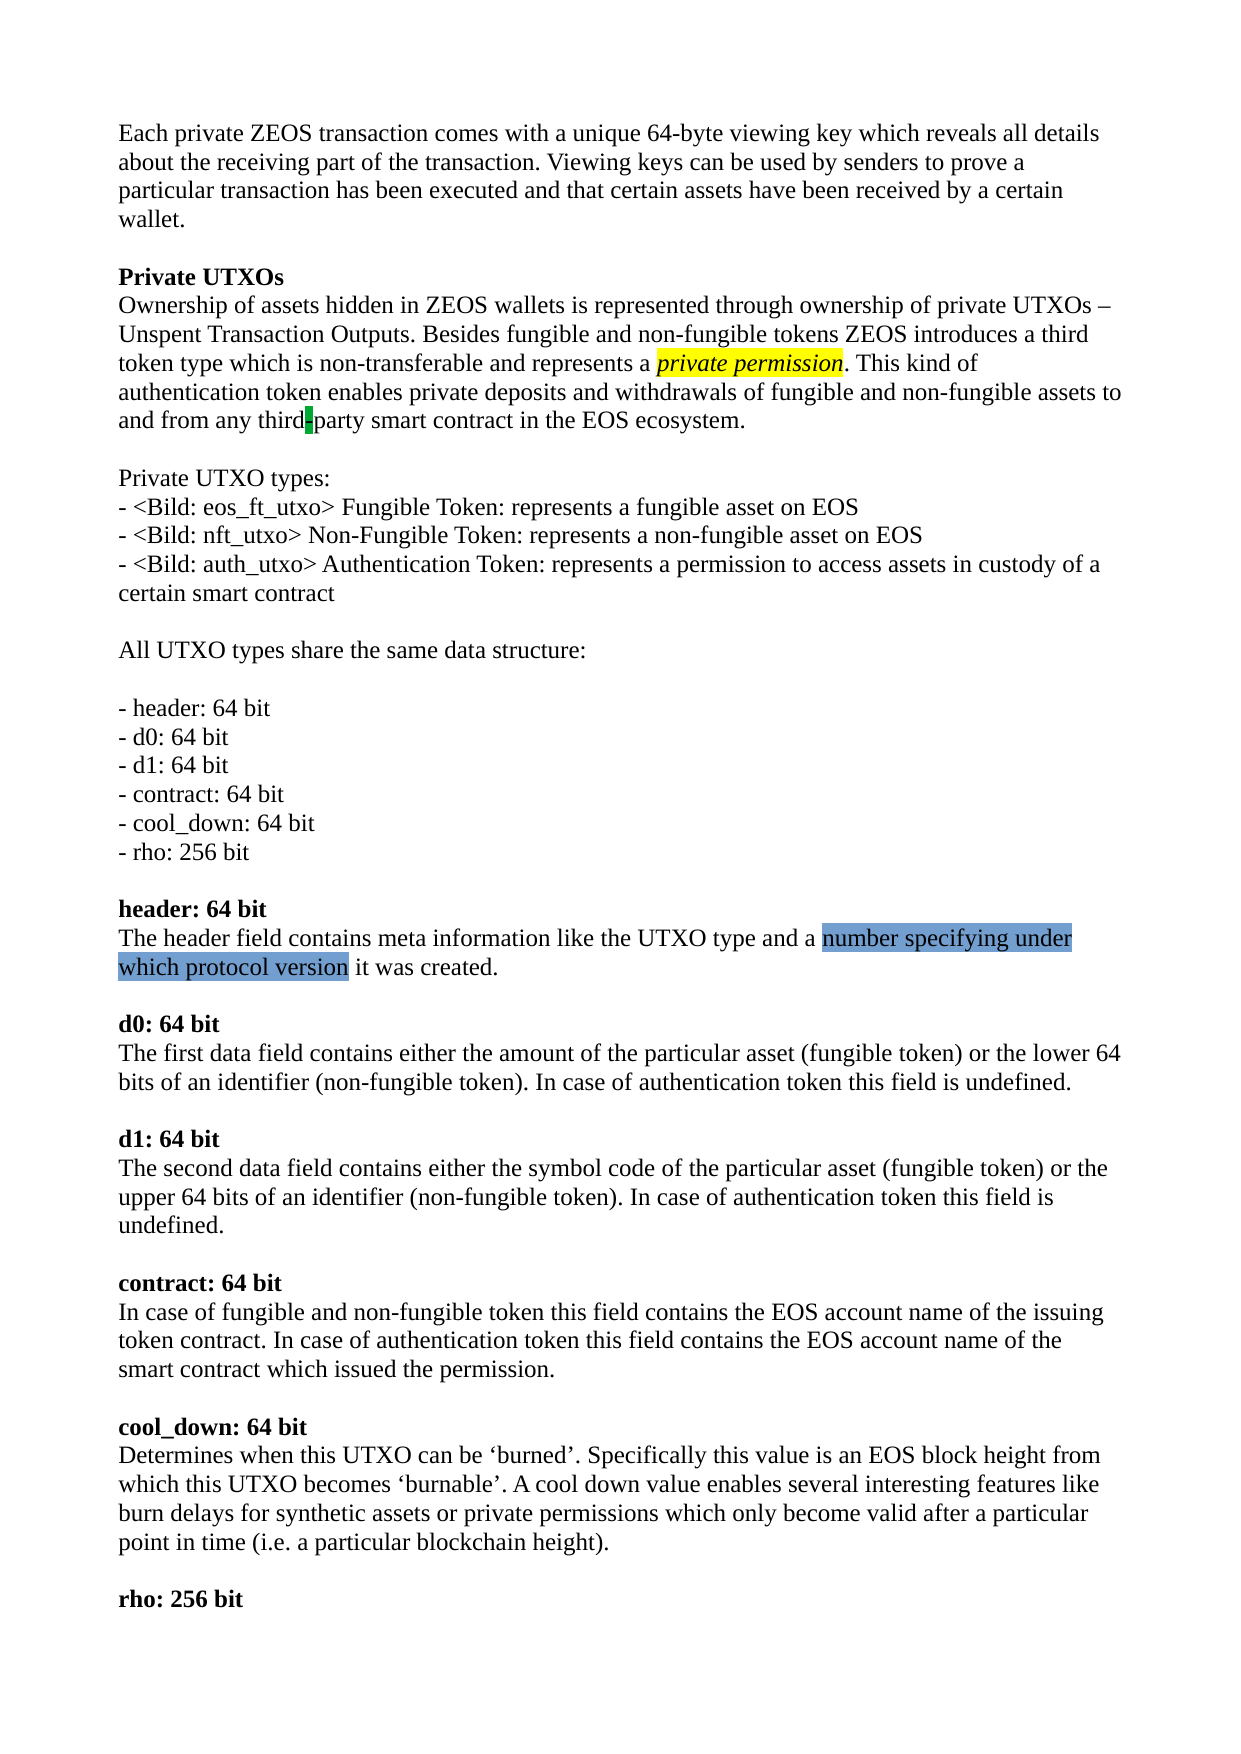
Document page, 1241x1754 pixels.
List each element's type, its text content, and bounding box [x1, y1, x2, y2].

text header: 64 bit [118, 894, 1122, 923]
text Determines when this UTXO can be ‘burned’. Specifically this value is an EOS block height from which this UTXO becomes ‘burnable’. A cool down value enables several interesting features like burn delays for synthetic assets or private permissions which only become valid after a particular point in time (i.e. a particular blockchain height). [118, 1441, 1122, 1556]
text - <Bild: nft_utxo> Non-Fungible Token: represents a non-fungible asset on EOS [118, 521, 1122, 549]
text d0: 64 bit [118, 1009, 1122, 1038]
text - header: 64 bit [118, 693, 1122, 722]
text - <Bild: eos_ft_utxo> Fungible Token: represents a fungible asset on EOS [118, 492, 1122, 521]
text Ownership of assets hidden in ZEOS wallets is represented through ownership of private UTXOs – Unspent Transaction Outputs. Besides fungible and non-fungible tokens ZEOS introduces a third token type which is non-transferable and represents a private permission. This kind of authentication token enables private deposits and withdrawals of fungible and non-fungible assets to and from any third-party smart contract in the EOS ecosystem. [118, 291, 1122, 434]
text The second data field contains either the symbol code of the particular asset (fungible token) or the upper 64 bits of an identifier (non-fungible token). In case of authentication token this field is undefined. [118, 1153, 1122, 1239]
text Private UTXO types: [118, 463, 1122, 492]
text cool_down: 64 bit [118, 1412, 1122, 1441]
text d1: 64 bit [118, 1124, 1122, 1153]
text In case of fungible and non-fungible token this field contains the EOS account name of the issuing token contract. In case of authentication token this field contains the EOS account name of the smart contract which issued the permission. [118, 1297, 1122, 1383]
text The header field contains meta information like the UTXO type and a number specifying under which protocol version it was created. [118, 923, 1122, 981]
text rho: 256 bit [118, 1584, 1122, 1613]
text - <Bild: auth_utxo> Authentication Token: represents a permission to access assets in custody of a certain smart contract [118, 549, 1122, 607]
text - d0: 64 bit [118, 722, 1122, 751]
text Each private ZEOS transaction comes with a unique 64-byte viewing key which reveals all details about the receiving part of the transaction. Viewing keys can be used by senders to prove a particular transaction has been executed and that certain assets have been received by a certain wallet. [118, 118, 1122, 233]
text Private UTXOs [118, 262, 1122, 291]
text The first data field contains either the amount of the particular asset (fungible token) or the lower 64 bits of an identifier (non-fungible token). In case of authentication token this field is undefined. [118, 1038, 1122, 1096]
text - rho: 256 bit [118, 837, 1122, 866]
text - contract: 64 bit [118, 779, 1122, 808]
text contract: 64 bit [118, 1268, 1122, 1297]
text - cool_down: 64 bit [118, 808, 1122, 837]
text - d1: 64 bit [118, 751, 1122, 779]
text All UTXO types share the same data structure: [118, 636, 1122, 664]
